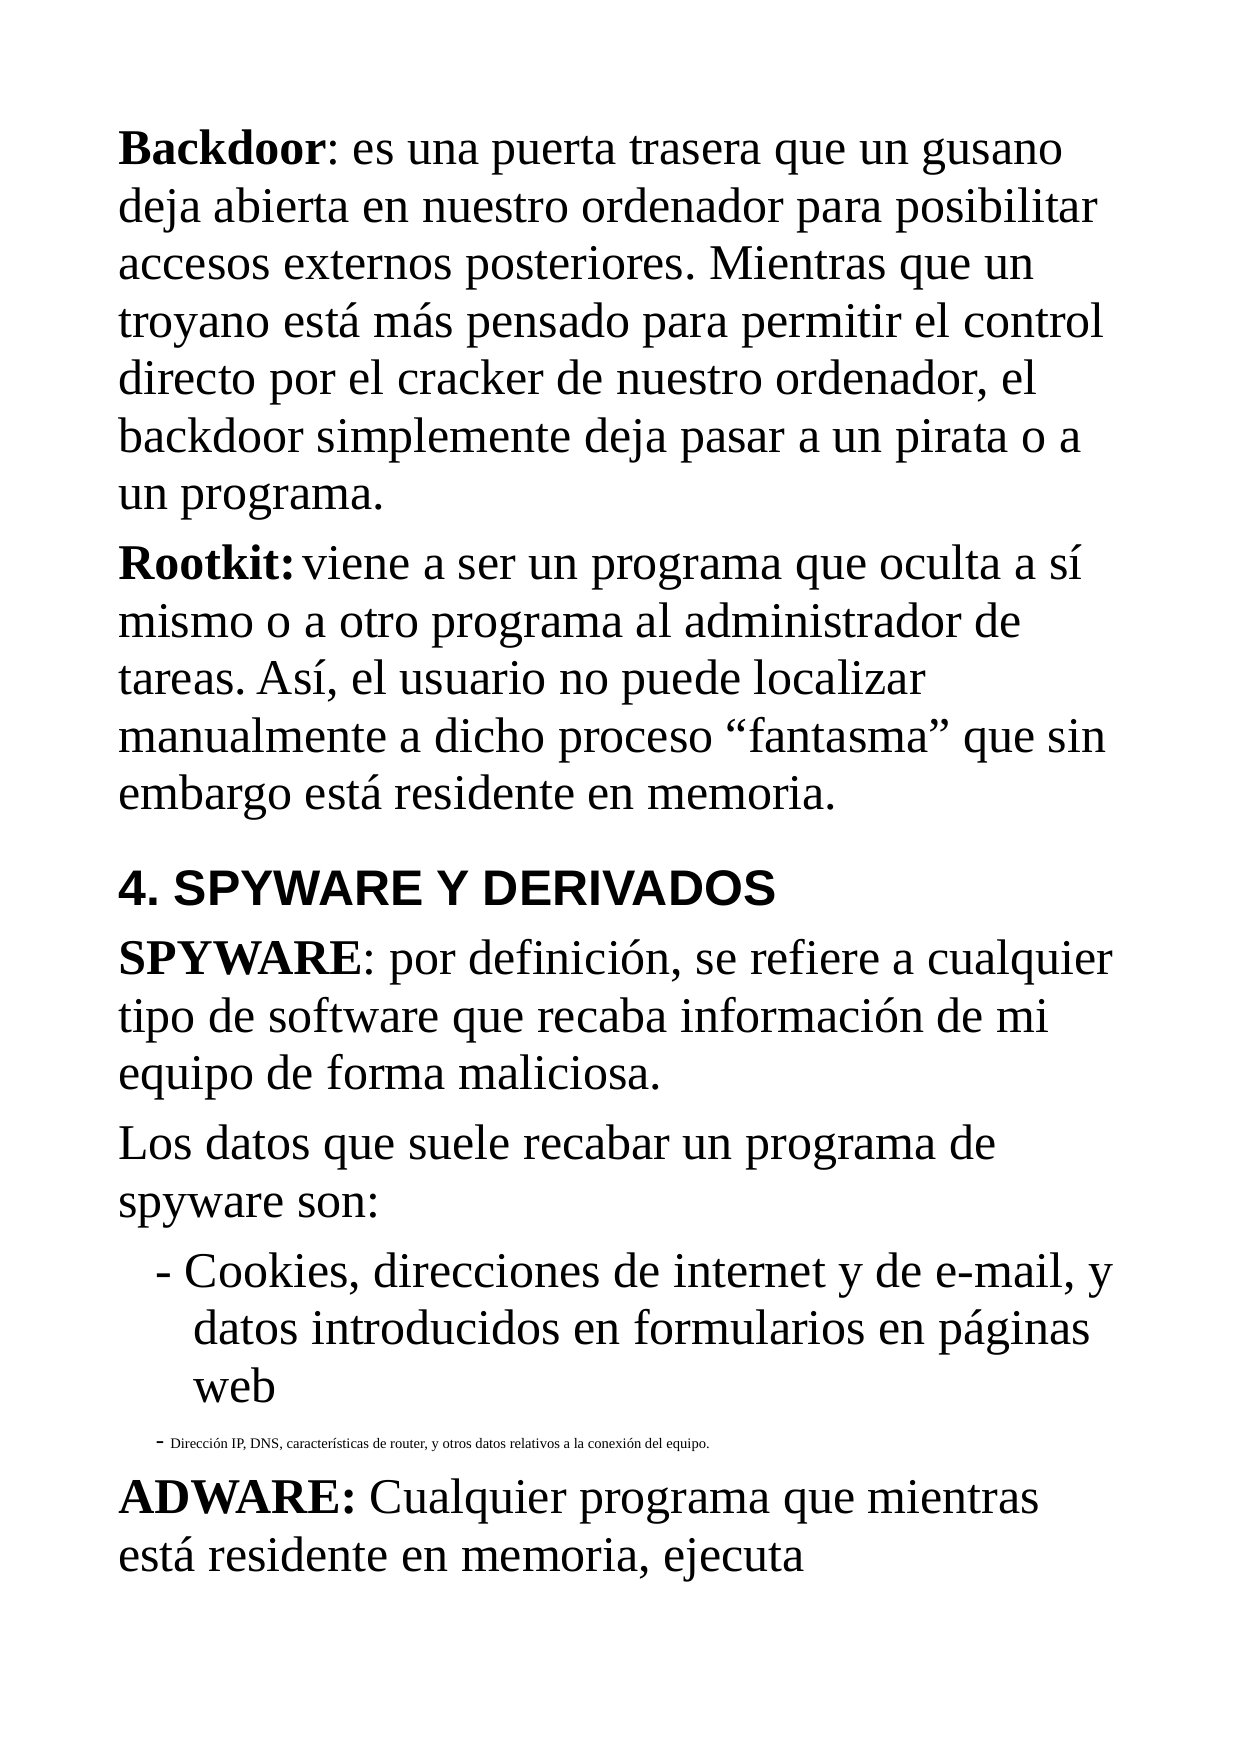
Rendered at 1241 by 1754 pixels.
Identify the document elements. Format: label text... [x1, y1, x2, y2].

text ADWARE: Cualquier programa que mientras está residente en memoria, ejecuta [118, 1467, 1122, 1582]
text Backdoor: es una puerta trasera que un gusano deja abierta en nuestro ordenador para posibilitar accesos externos posteriores. Mientras que un troyano está más pensado para permitir el control directo por el cracker de nuestro ordenador, el backdoor simplemente deja pasar a un pirata o a un programa. [118, 118, 1122, 521]
text Rootkit: viene a ser un programa que oculta a sí mismo o a otro programa al administrador de tareas. Así, el usuario no puede localizar manualmente a dicho proceso “fantasma” que sin embargo está residente en memoria. [118, 533, 1122, 821]
text Los datos que suele recabar un programa de spyware son: [118, 1113, 1122, 1228]
text SPYWARE: por definición, se refiere a cualquier tipo de software que recaba información de mi equipo de forma maliciosa. [118, 928, 1122, 1101]
subtitle 4. SPYWARE Y DERIVADOS [118, 858, 1122, 916]
text - Dirección IP, DNS, características de router, y otros datos relativos a la conexión del equipo. [156, 1426, 1122, 1454]
text - Cookies, direcciones de internet y de e-mail, y datos introducidos en formularios en páginas web [156, 1241, 1122, 1413]
